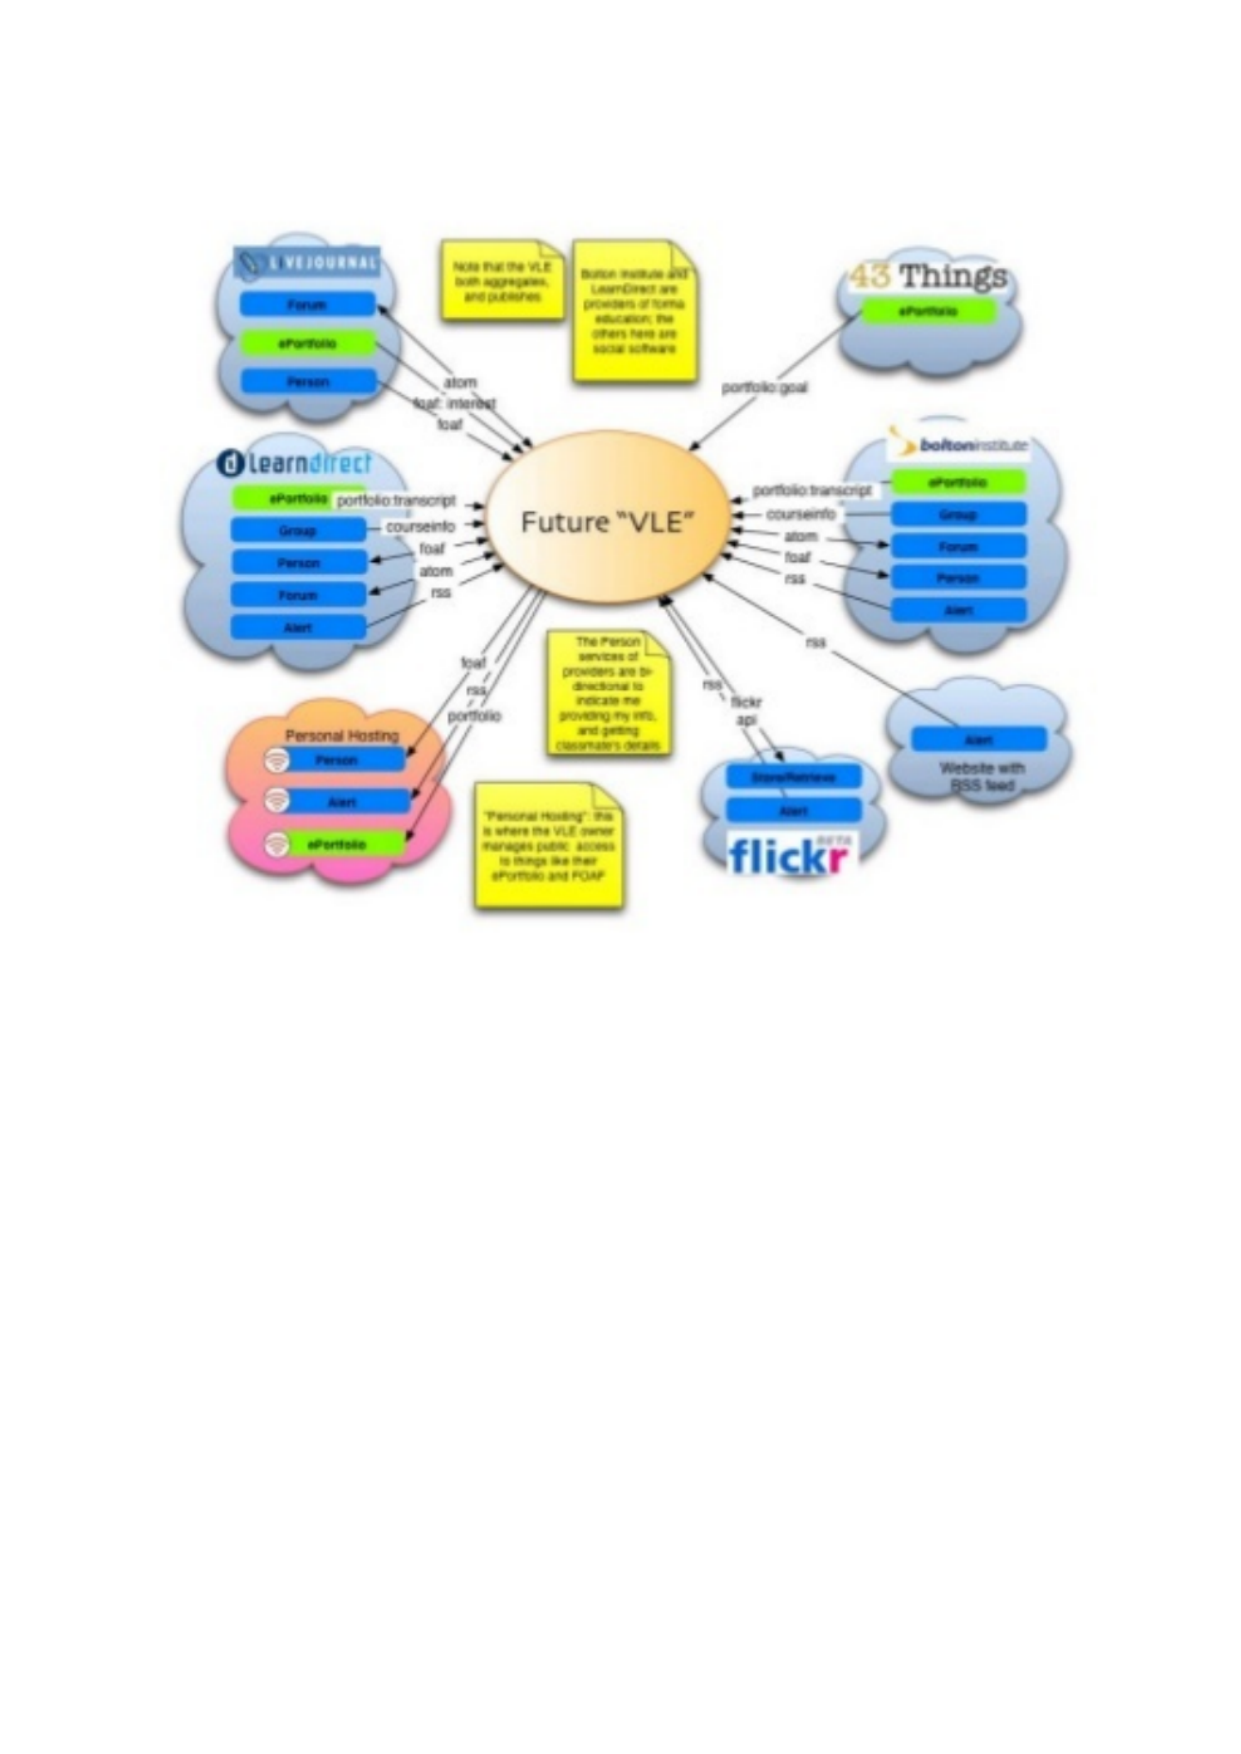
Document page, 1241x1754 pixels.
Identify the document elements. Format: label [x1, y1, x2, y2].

picture [136, 131, 1141, 958]
